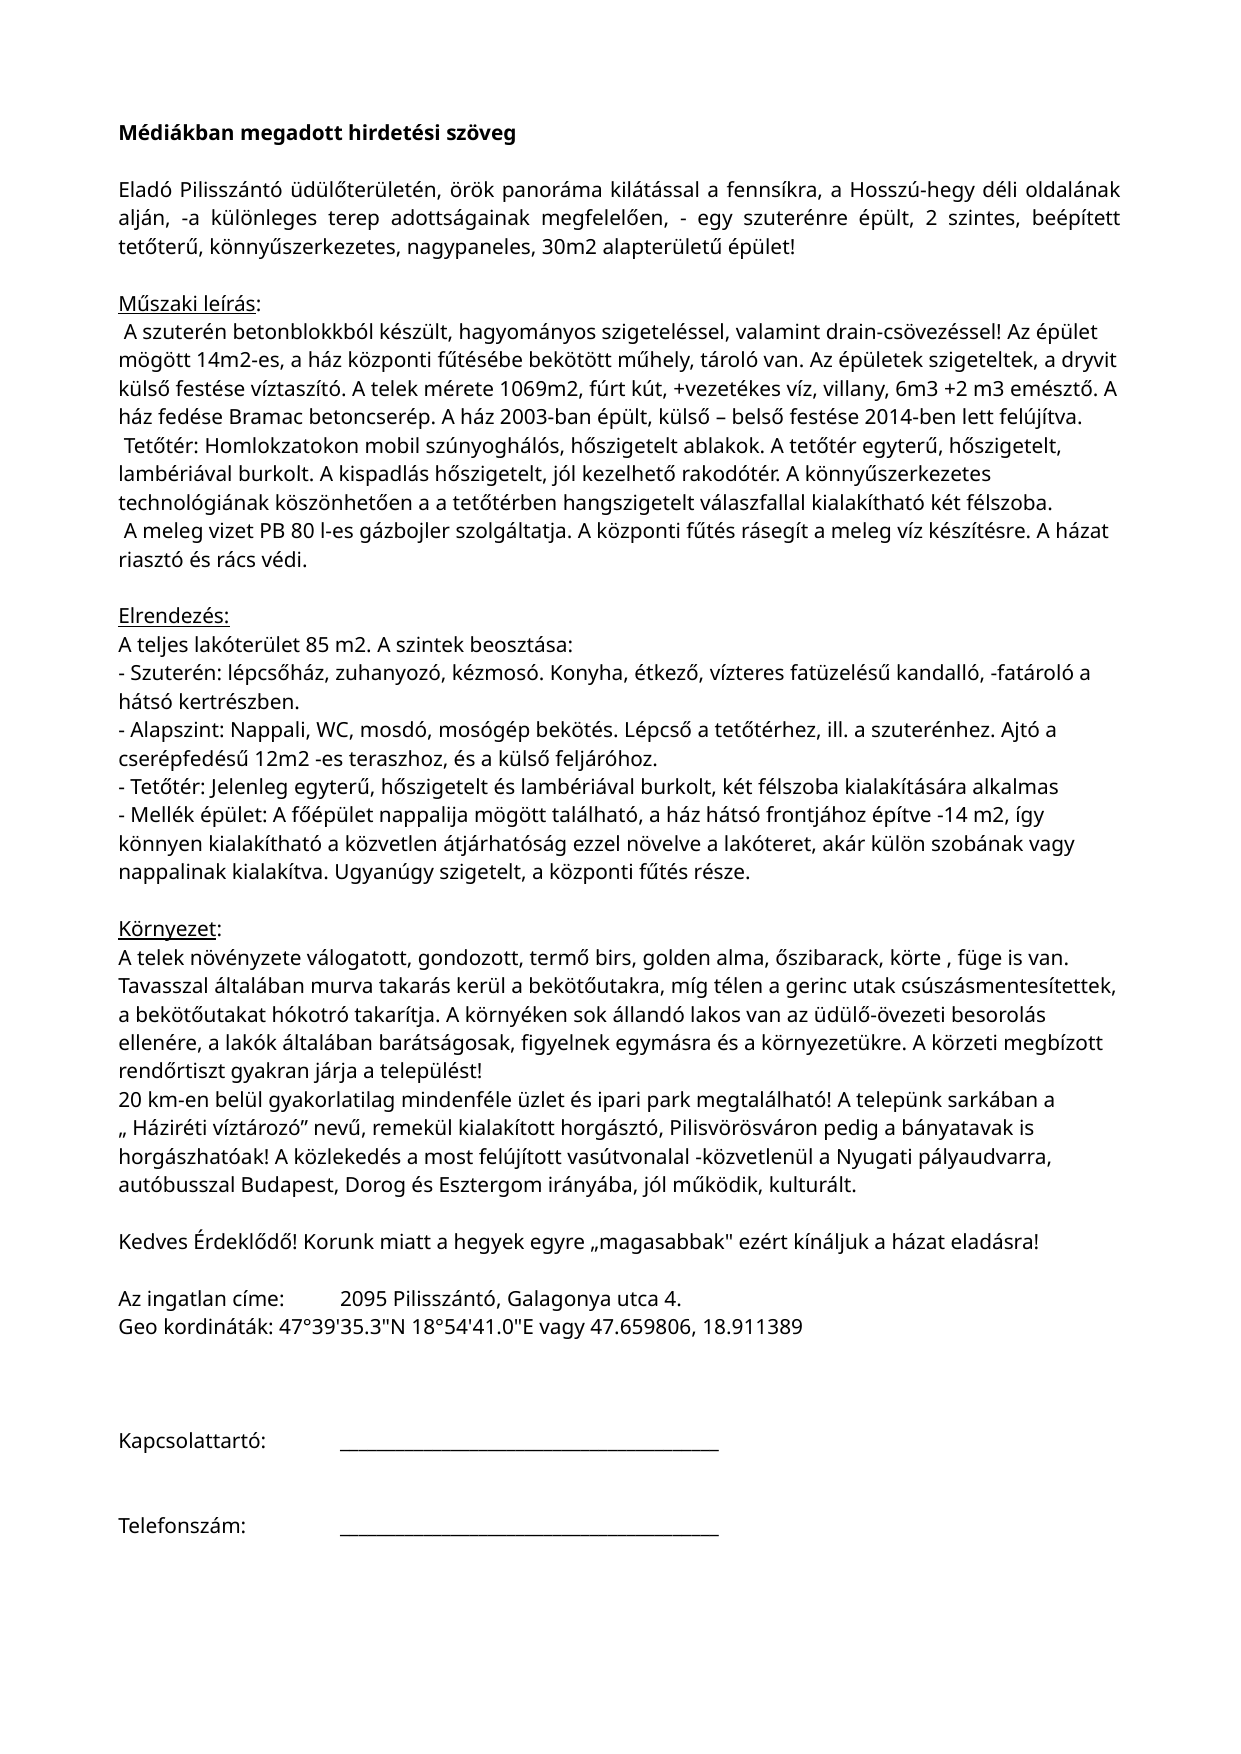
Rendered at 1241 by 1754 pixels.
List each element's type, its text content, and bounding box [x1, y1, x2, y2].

text Médiákban megadott hirdetési szöveg [118, 118, 1122, 147]
text Az ingatlan címe: 2095 Pilisszántó, Galagonya utca 4. [118, 1284, 1122, 1312]
text Telefonszám: _________________________________________ [118, 1512, 1122, 1540]
text 20 km-en belül gyakorlatilag mindenféle üzlet és ipari park megtalálható! A telepünk sarkában a „ Háziréti víztározó” nevű, remekül kialakított horgásztó, Pilisvörösváron pedig a bányatavak is horgászhatóak! A közlekedés a most felújított vasútvonalal -közvetlenül a Nyugati pályaudvarra, autóbusszal Budapest, Dorog és Esztergom irányába, jól működik, kulturált. [118, 1085, 1122, 1199]
text Elrendezés: A teljes lakóterület 85 m2. A szintek beosztása: - Szuterén: lépcsőház, zuhanyozó, kézmosó. Konyha, étkező, vízteres fatüzelésű kandalló, -fatároló a hátsó kertrészben. - Alapszint: Nappali, WC, mosdó, mosógép bekötés. Lépcső a tetőtérhez, ill. a szuterénhez. Ajtó a cserépfedésű 12m2 -es teraszhoz, és a külső feljáróhoz. - Tetőtér: Jelenleg egyterű, hőszigetelt és lambériával burkolt, két félszoba kialakítására alkalmas [118, 602, 1122, 801]
text Kedves Érdeklődő! Korunk miatt a hegyek egyre „magasabbak" ezért kínáljuk a házat eladásra! [118, 1199, 1122, 1256]
text Eladó Pilisszántó üdülőterületén, örök panoráma kilátással a fennsíkra, a Hosszú-hegy déli oldalának alján, -a különleges terep adottságainak megfelelően, - egy szuterénre épült, 2 szintes, beépített tetőterű, könnyűszerkezetes, nagypaneles, 30m2 alapterületű épület! [118, 175, 1122, 260]
text Geo kordináták: 47°39'35.3"N 18°54'41.0"E vagy 47.659806, 18.911389 [118, 1312, 1122, 1341]
text Műszaki leírás: A szuterén betonblokkból készült, hagyományos szigeteléssel, valamint drain-csövezéssel! Az épület mögött 14m2-es, a ház központi fűtésébe bekötött műhely, tároló van. Az épületek szigeteltek, a dryvit külső festése víztaszító. A telek mérete 1069m2, fúrt kút, +vezetékes víz, villany, 6m3 +2 m3 emésztő. A ház fedése Bramac betoncserép. A ház 2003-ban épült, külső – belső festése 2014-ben lett felújítva. Tetőtér: Homlokzatokon mobil szúnyoghálós, hőszigetelt ablakok. A tetőtér egyterű, hőszigetelt, lambériával burkolt. A kispadlás hőszigetelt, jól kezelhető rakodótér. A könnyűszerkezetes technológiának köszönhetően a a tetőtérben hangszigetelt válaszfallal kialakítható két félszoba. A meleg vizet PB 80 l-es gázbojler szolgáltatja. A központi fűtés rásegít a meleg víz készítésre. A házat riasztó és rács védi. [118, 289, 1122, 602]
text Környezet: A telek növényzete válogatott, gondozott, termő birs, golden alma, őszibarack, körte , füge is van. Tavasszal általában murva takarás kerül a bekötőutakra, míg télen a gerinc utak csúszásmentesítettek, a bekötőutakat hókotró takarítja. A környéken sok állandó lakos van az üdülő-övezeti besorolás ellenére, a lakók általában barátságosak, figyelnek egymásra és a környezetükre. A körzeti megbízott rendőrtiszt gyakran járja a települést! [118, 886, 1122, 1085]
text - Mellék épület: A főépület nappalija mögött található, a ház hátsó frontjához építve -14 m2, így könnyen kialakítható a közvetlen átjárhatóság ezzel növelve a lakóteret, akár külön szobának vagy nappalinak kialakítva. Ugyanúgy szigetelt, a központi fűtés része. [118, 801, 1122, 886]
text Kapcsolattartó: _________________________________________ [118, 1426, 1122, 1455]
